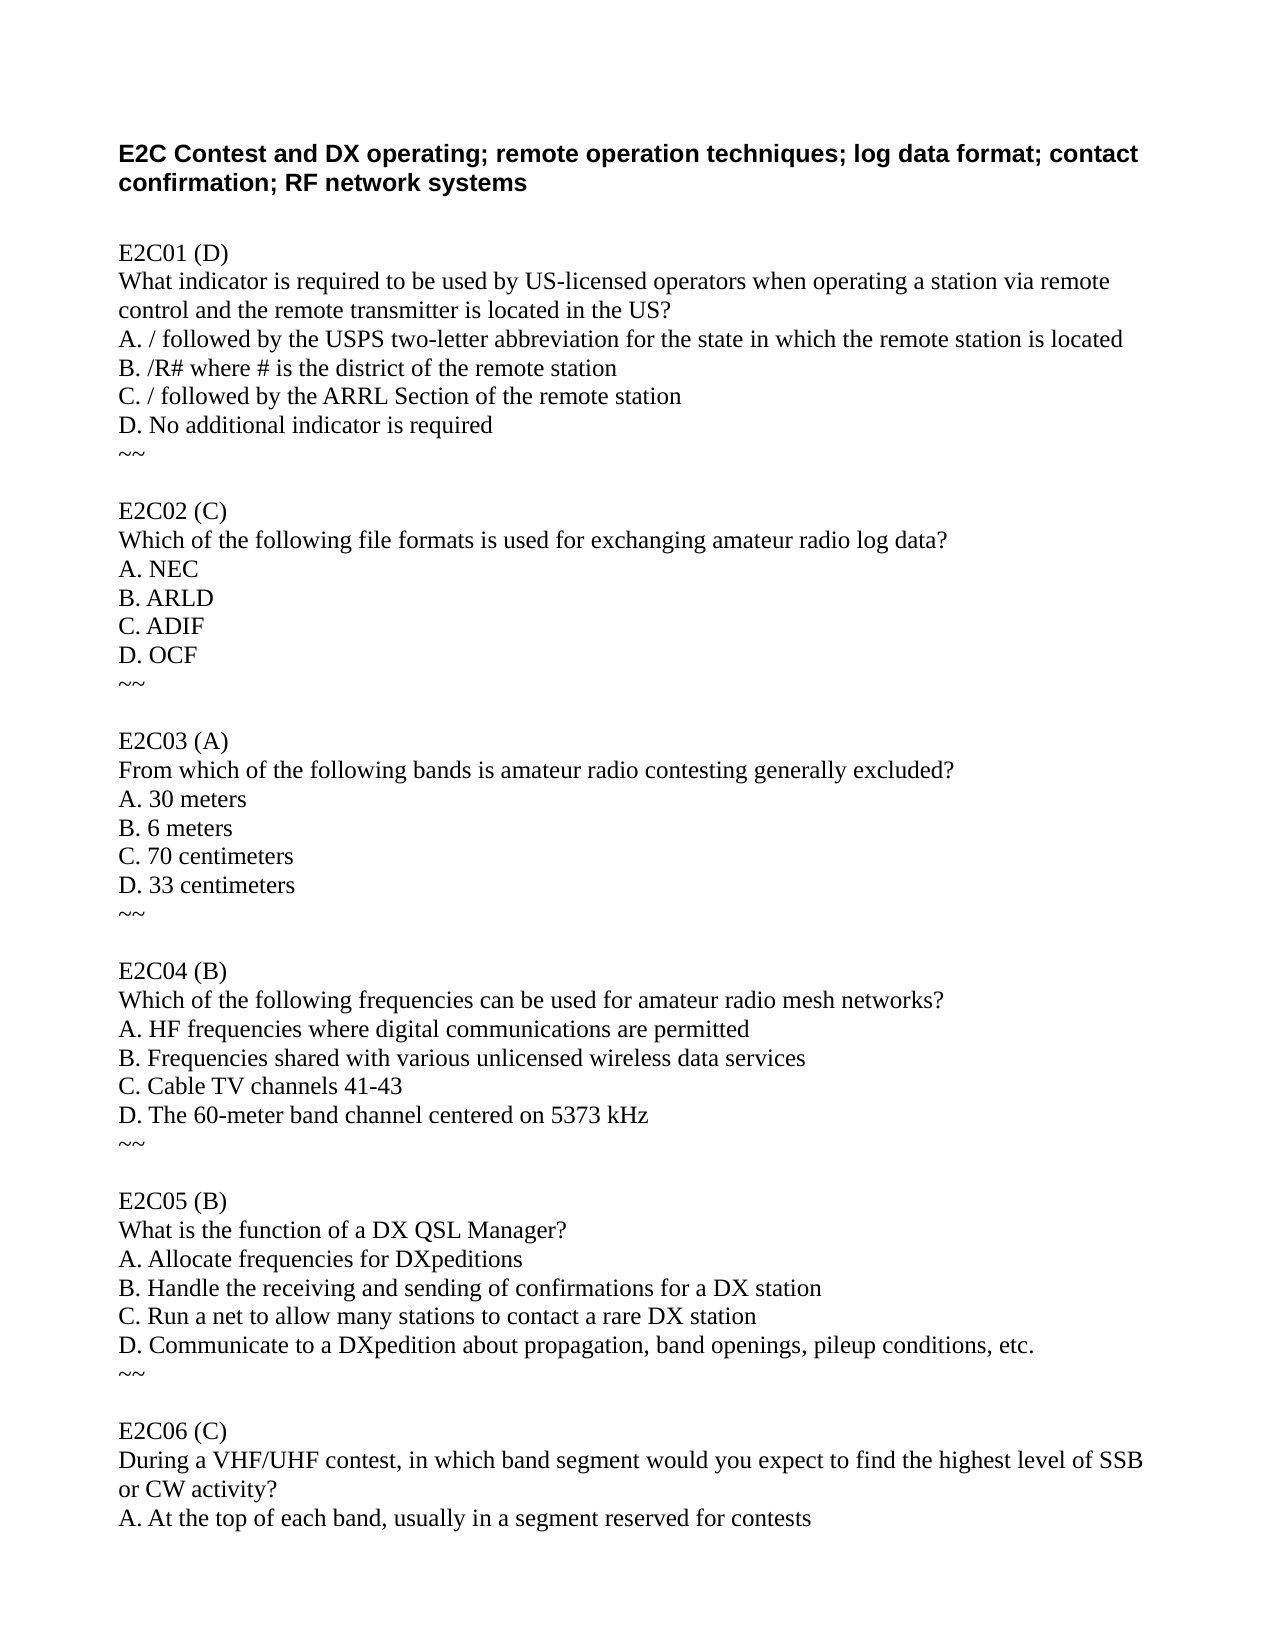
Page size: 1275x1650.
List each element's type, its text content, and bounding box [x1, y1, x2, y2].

text A. At the top of each band, usually in a segment reserved for contests [118, 1503, 1157, 1531]
text ~~ [118, 1129, 1157, 1158]
text D. The 60-meter band channel centered on 5373 kHz [118, 1100, 1157, 1129]
text B. 6 meters [118, 813, 1157, 841]
text E2C02 (C) [118, 496, 1157, 525]
text Which of the following file formats is used for exchanging amateur radio log data? [118, 525, 1157, 554]
text C. / followed by the ARRL Section of the remote station [118, 381, 1157, 410]
text E2C06 (C) [118, 1416, 1157, 1445]
text C. Cable TV channels 41-43 [118, 1071, 1157, 1100]
text D. Communicate to a DXpedition about propagation, band openings, pileup conditions, etc. [118, 1330, 1157, 1359]
text B. Handle the receiving and sending of confirmations for a DX station [118, 1273, 1157, 1301]
text A. / followed by the USPS two-letter abbreviation for the state in which the remote station is located [118, 324, 1157, 353]
text E2C03 (A) [118, 726, 1157, 755]
text ~~ [118, 1359, 1157, 1388]
text What indicator is required to be used by US-licensed operators when operating a station via remote control and the remote transmitter is located in the US? [118, 266, 1157, 324]
text B. ARLD [118, 583, 1157, 611]
text Which of the following frequencies can be used for amateur radio mesh networks? [118, 985, 1157, 1014]
text B. /R# where # is the district of the remote station [118, 353, 1157, 381]
text ~~ [118, 439, 1157, 468]
text ~~ [118, 669, 1157, 698]
text D. OCF [118, 640, 1157, 669]
text A. HF frequencies where digital communications are permitted [118, 1014, 1157, 1043]
text A. 30 meters [118, 784, 1157, 813]
text C. Run a net to allow many stations to contact a rare DX station [118, 1301, 1157, 1330]
text During a VHF/UHF contest, in which band segment would you expect to find the highest level of SSB or CW activity? [118, 1445, 1157, 1503]
text B. Frequencies shared with various unlicensed wireless data services [118, 1043, 1157, 1071]
text C. ADIF [118, 611, 1157, 640]
text E2C05 (B) [118, 1186, 1157, 1215]
text C. 70 centimeters [118, 841, 1157, 870]
text E2C04 (B) [118, 956, 1157, 985]
text D. 33 centimeters [118, 870, 1157, 899]
text From which of the following bands is amateur radio contesting generally excluded? [118, 755, 1157, 784]
subtitle E2C Contest and DX operating; remote operation techniques; log data format; contact confirmation; RF network systems [118, 139, 1157, 196]
text ~~ [118, 899, 1157, 928]
text E2C01 (D) [118, 238, 1157, 266]
text D. No additional indicator is required [118, 410, 1157, 439]
text What is the function of a DX QSL Manager? [118, 1215, 1157, 1244]
text A. Allocate frequencies for DXpeditions [118, 1244, 1157, 1273]
text A. NEC [118, 554, 1157, 583]
